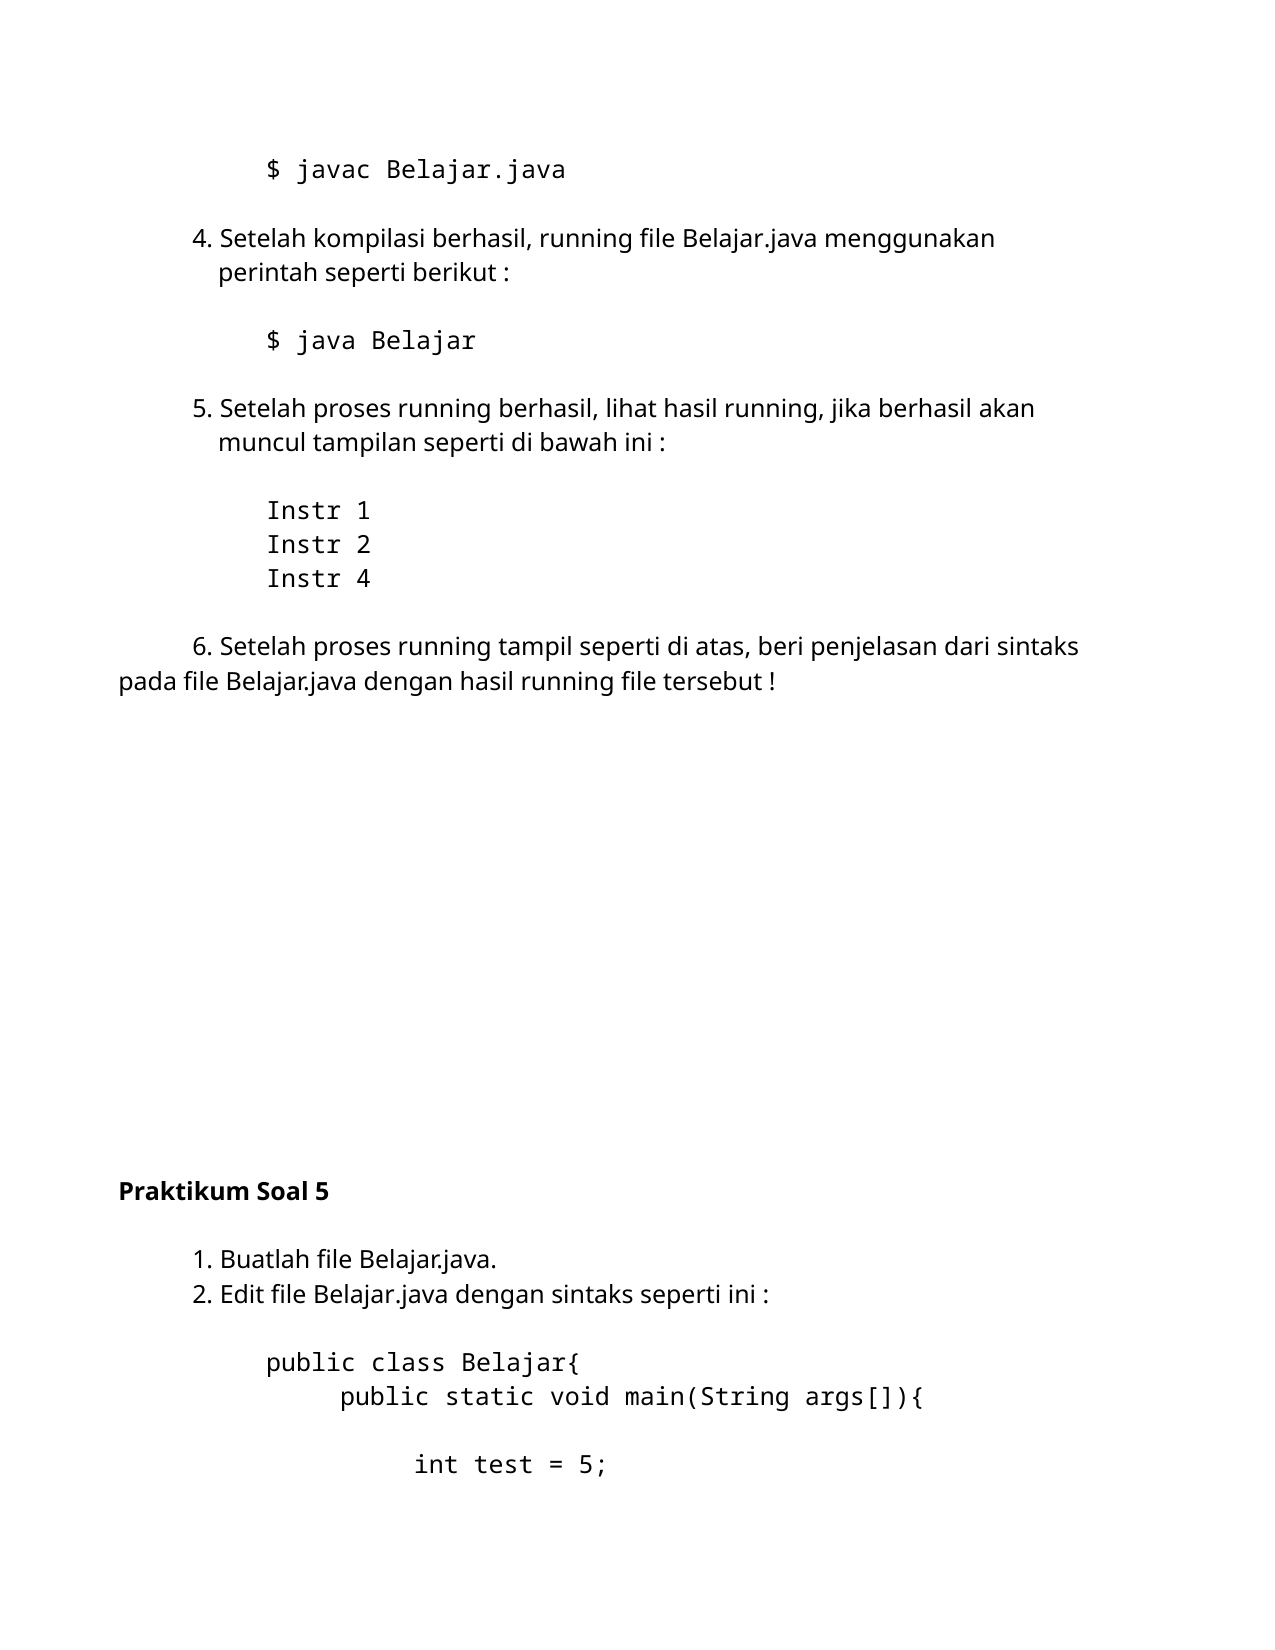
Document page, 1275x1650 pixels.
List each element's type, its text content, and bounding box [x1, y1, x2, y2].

text 5. Setelah proses running berhasil, lihat hasil running, jika berhasil akan [118, 391, 1157, 425]
text int test = 5; [118, 1447, 1157, 1481]
text 1. Buatlah file Belajar.java. [118, 1242, 1157, 1276]
text 6. Setelah proses running tampil seperti di atas, beri penjelasan dari sintaks pada file Belajar.java dengan hasil running file tersebut ! [118, 595, 1157, 1174]
text 2. Edit file Belajar.java dengan sintaks seperti ini : public class Belajar{ [118, 1276, 1157, 1378]
text $ javac Belajar.java 4. Setelah kompilasi berhasil, running file Belajar.java menggunakan [118, 118, 1157, 254]
text Instr 2 Instr 4 [118, 527, 1157, 595]
text muncul tampilan seperti di bawah ini : Instr 1 [118, 425, 1157, 527]
text Praktikum Soal 5 [118, 1174, 1157, 1208]
text public static void main(String args[]){ [118, 1378, 1157, 1412]
text perintah seperti berikut : $ java Belajar [118, 254, 1157, 391]
